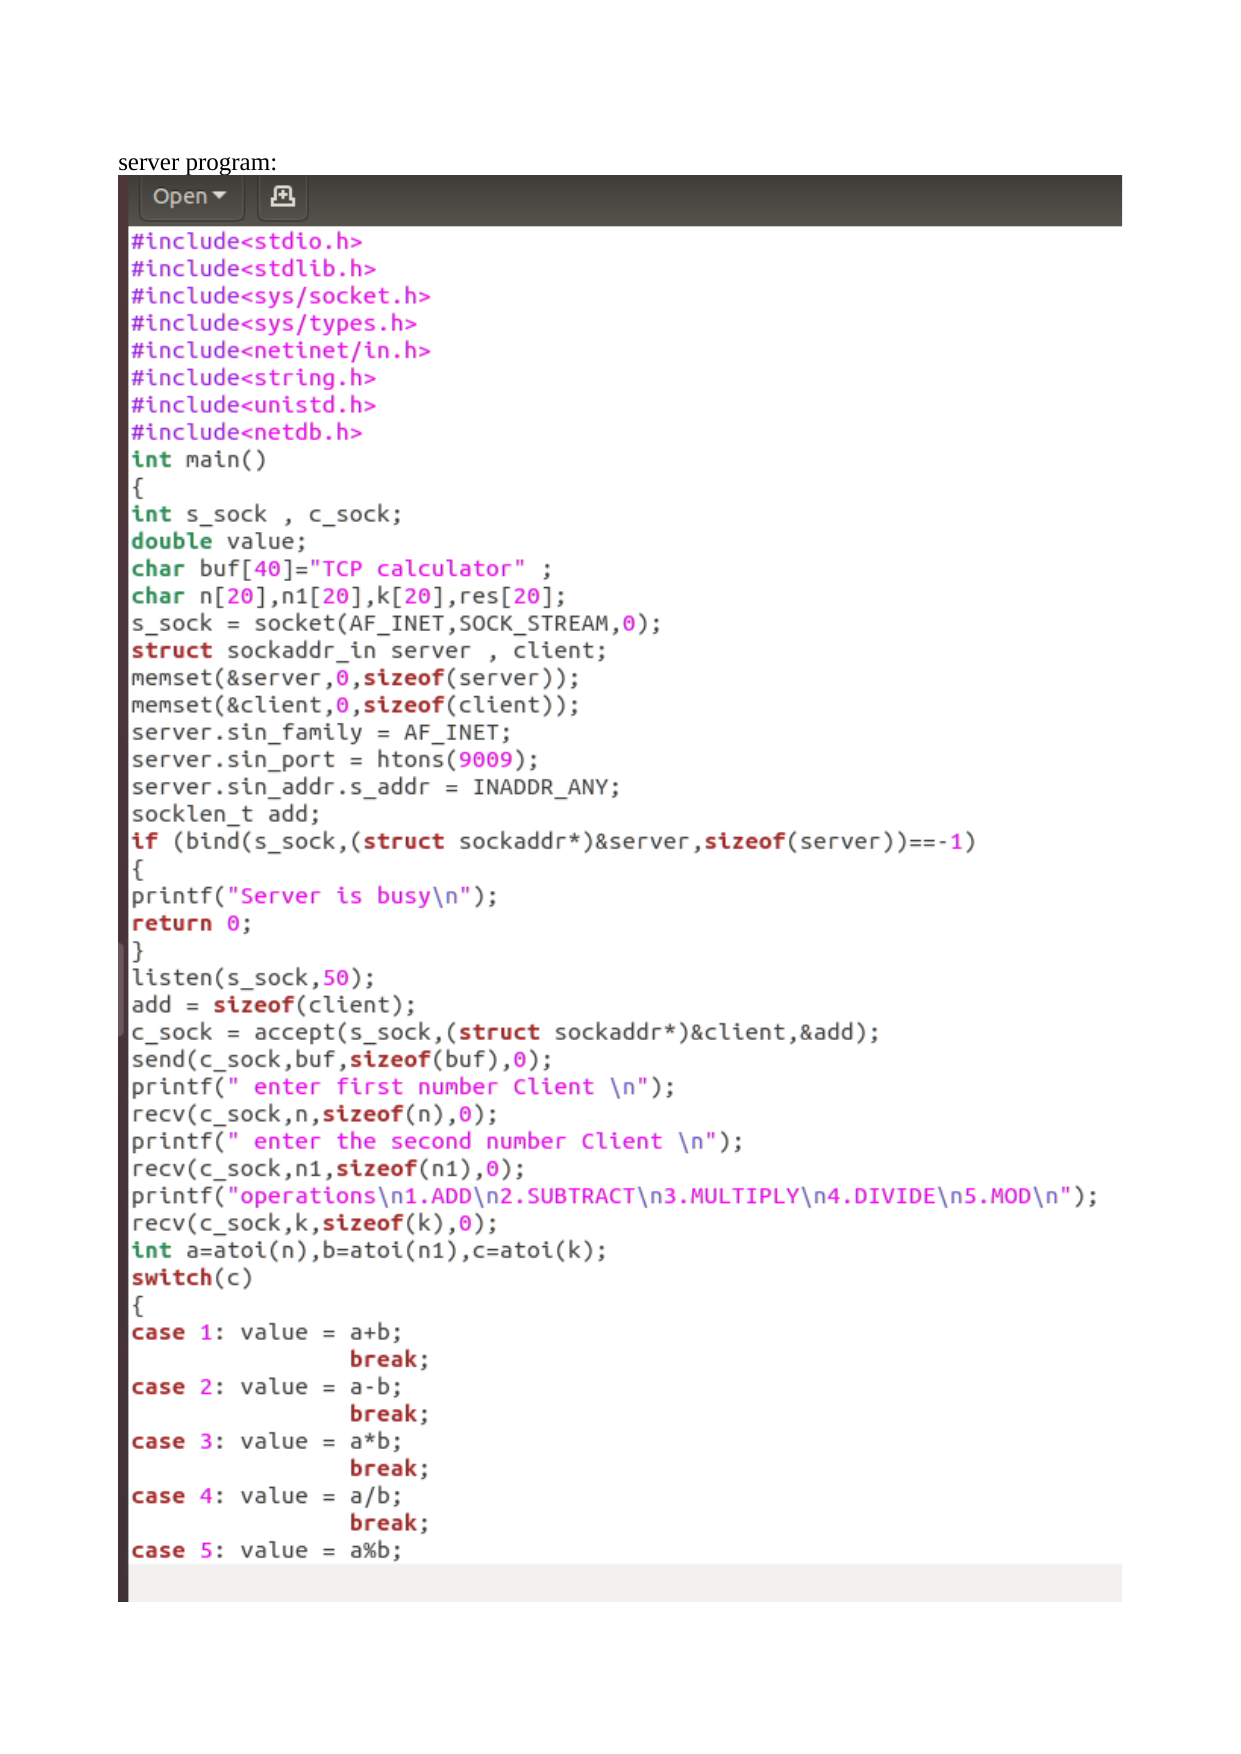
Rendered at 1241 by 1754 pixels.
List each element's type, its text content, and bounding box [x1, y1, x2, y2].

picture [118, 175, 1123, 1602]
text server program: [118, 147, 1122, 175]
